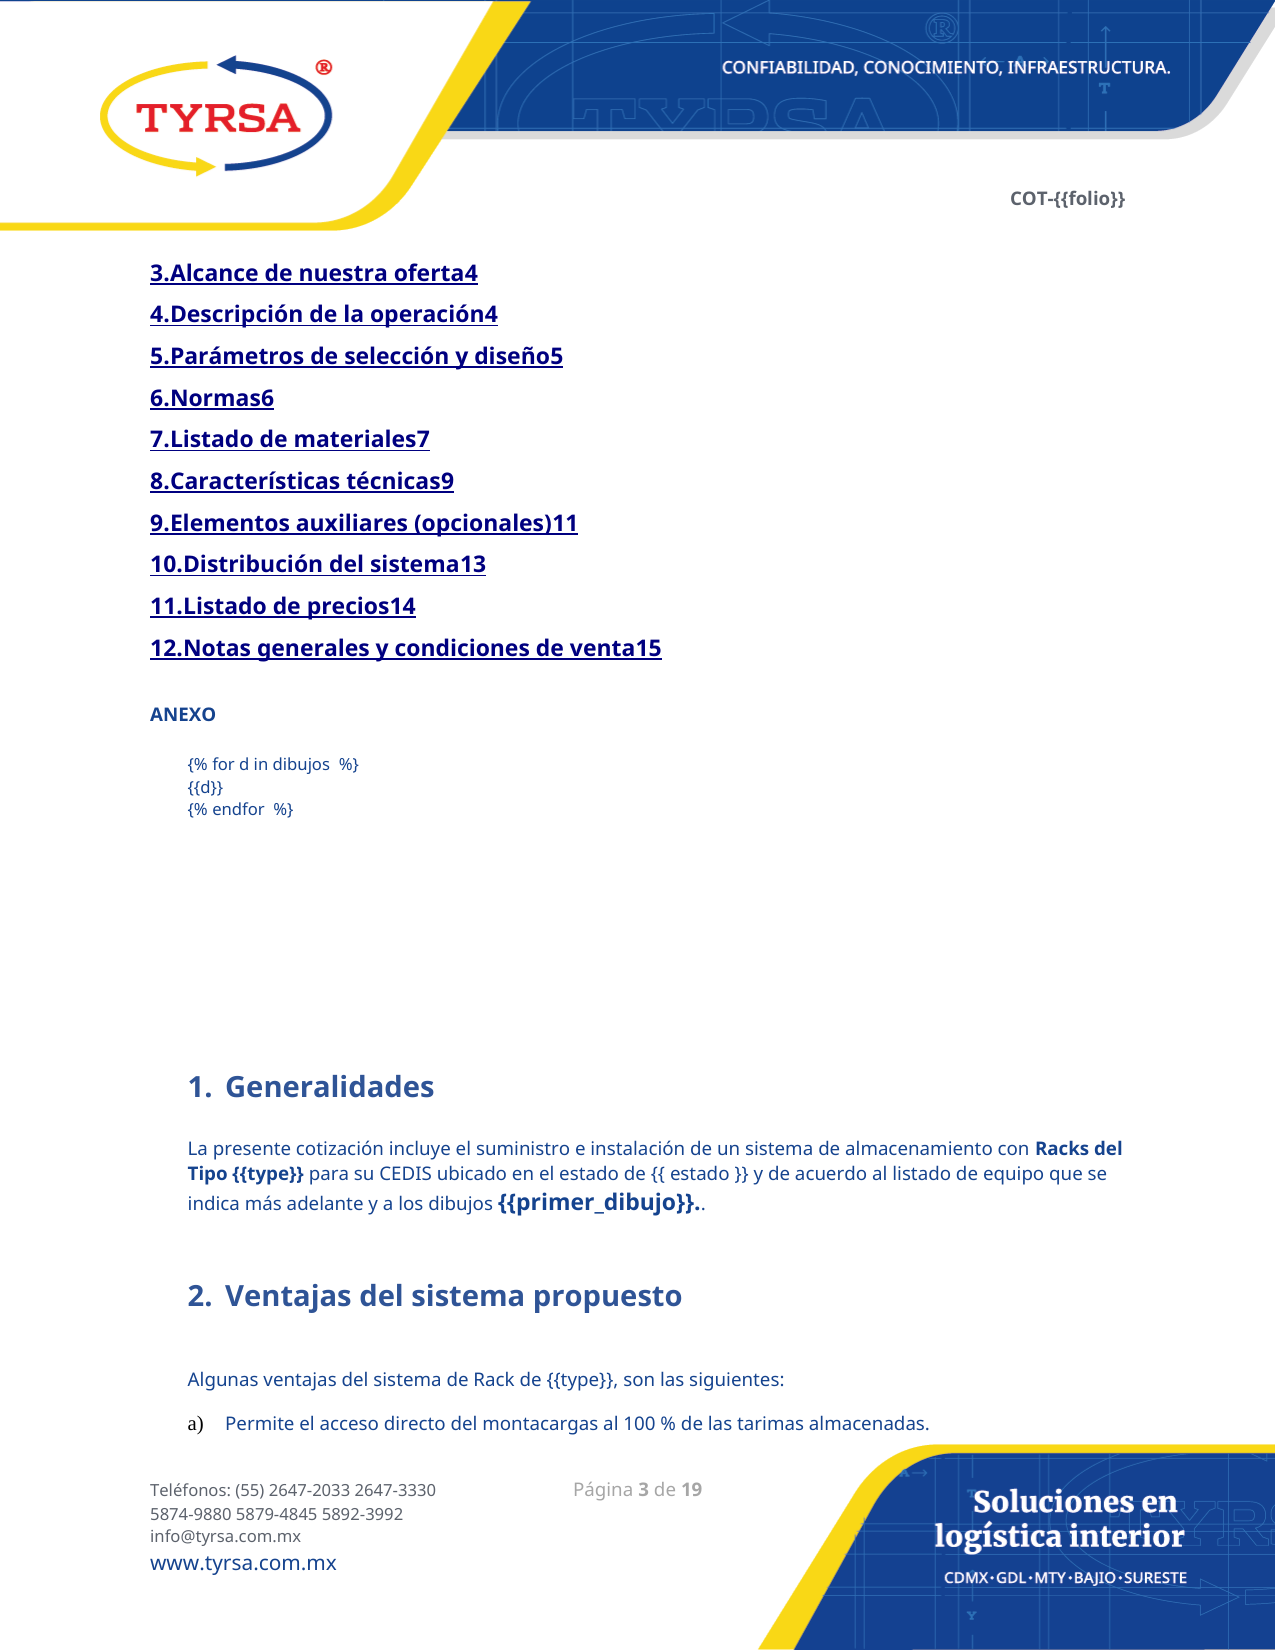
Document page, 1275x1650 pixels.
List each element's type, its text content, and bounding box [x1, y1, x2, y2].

text 7. Listado de materiales 7 [150, 423, 1125, 455]
text Algunas ventajas del sistema de Rack de {{type}}, son las siguientes: [187, 1367, 1125, 1392]
text 12. Notas generales y condiciones de venta 15 [150, 632, 1125, 663]
text {% endfor %} [187, 798, 1125, 821]
text 8. Características técnicas 9 [150, 465, 1125, 496]
text La presente cotización incluye el suministro e instalación de un sistema de almacenamiento con Racks del Tipo {{type}} para su CEDIS ubicado en el estado de {{ estado }} y de acuerdo al listado de equipo que se indica más adelante y a los dibujos {{primer_dibujo}}.. [187, 1109, 1125, 1245]
text 9. Elementos auxiliares (opcionales) 11 [150, 507, 1125, 538]
list Ventajas del sistema propuesto [187, 1270, 1125, 1364]
list Permite el acceso directo del montacargas al 100 % de las tarimas almacenadas. [187, 1410, 1125, 1436]
text 4. Descripción de la operación 4 [150, 298, 1125, 330]
text 11. Listado de precios 14 [150, 590, 1125, 621]
text 3. Alcance de nuestra oferta 4 [150, 257, 1125, 288]
list Generalidades [187, 1067, 1125, 1106]
text 10. Distribución del sistema 13 [150, 548, 1125, 580]
text 6. Normas 6 [150, 382, 1125, 413]
text {% for d in dibujos %} [187, 752, 1125, 775]
text ANEXO [150, 701, 1125, 727]
text {{d}} [187, 775, 1125, 798]
text 5. Parámetros de selección y diseño 5 [150, 340, 1125, 371]
